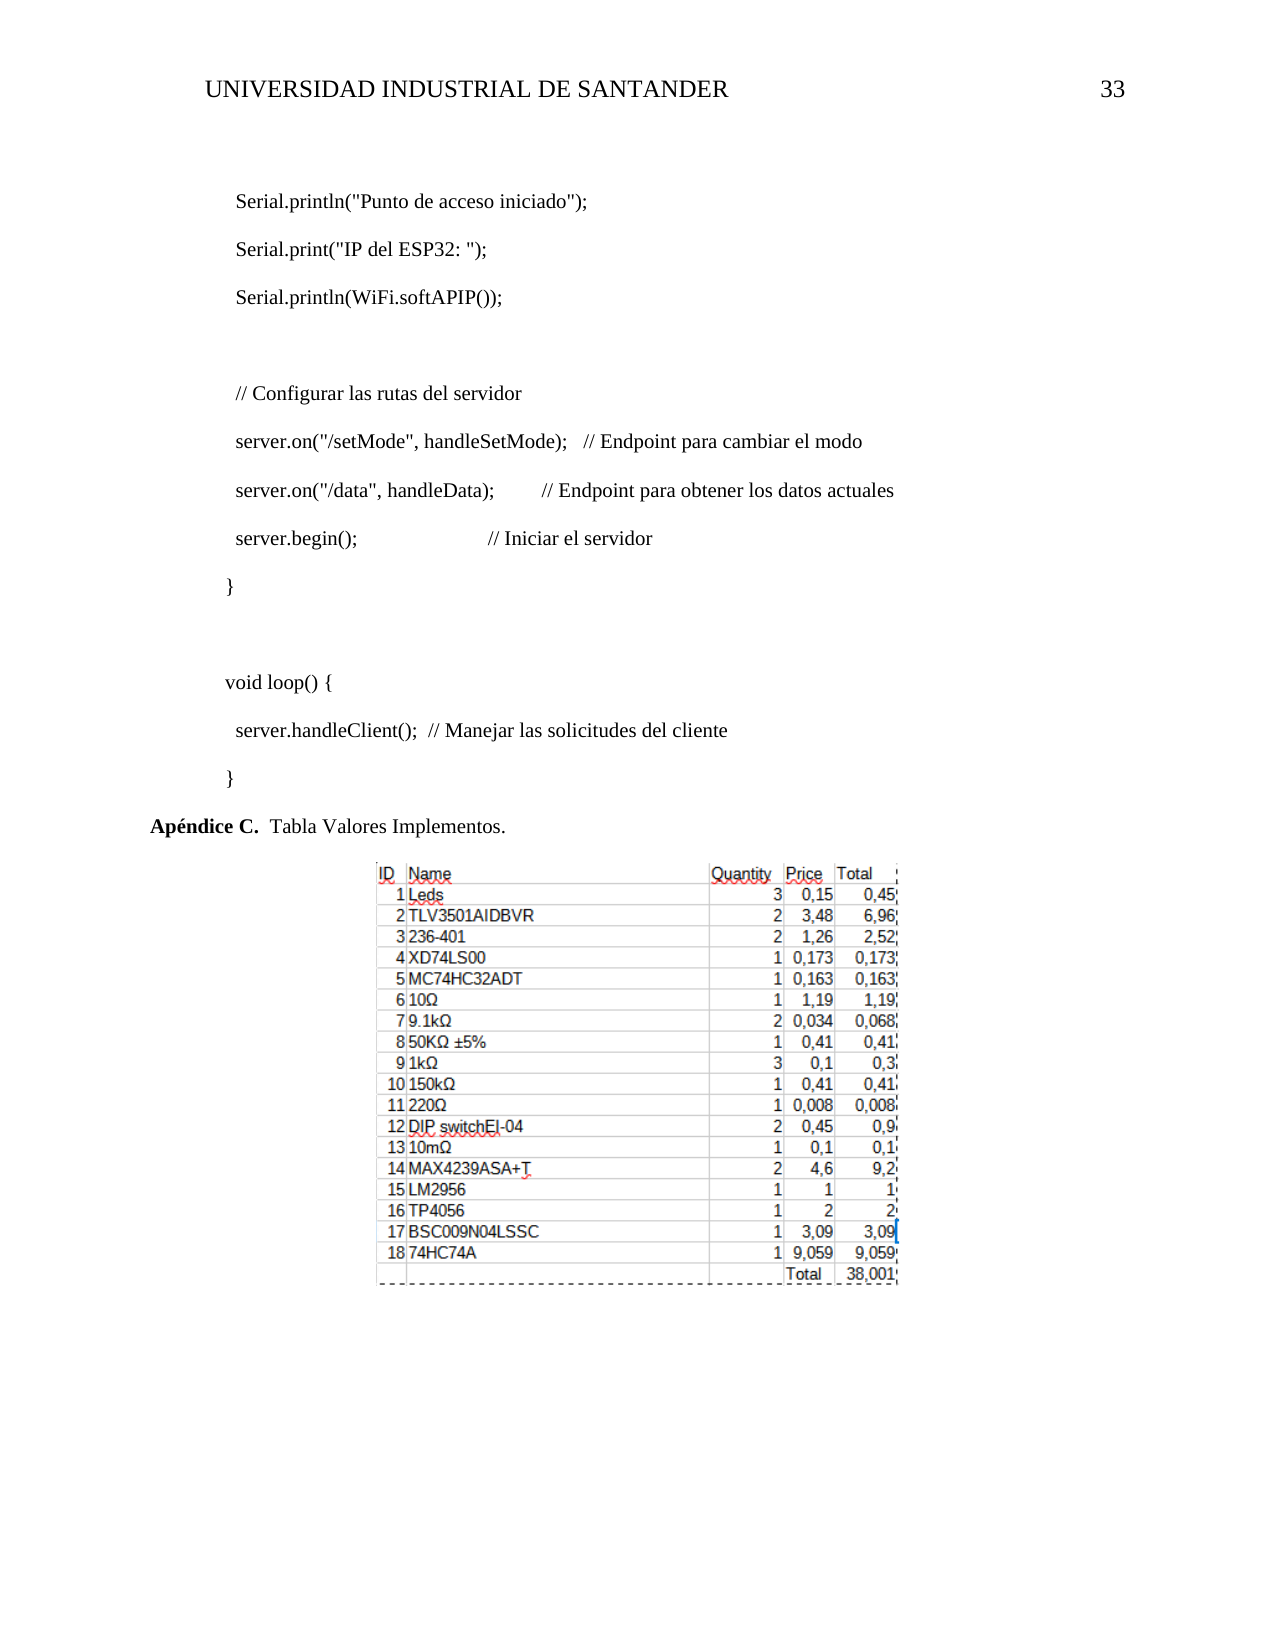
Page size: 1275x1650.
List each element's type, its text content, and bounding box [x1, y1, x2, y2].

subtitle Apéndice C. Tabla Valores Implementos. [150, 814, 1125, 838]
text // Configurar las rutas del servidor [150, 381, 1125, 405]
text Serial.println(WiFi.softAPIP()); [150, 285, 1125, 309]
text server.begin(); // Iniciar el servidor [150, 526, 1125, 550]
text } [150, 766, 1125, 790]
text server.handleClient(); // Manejar las solicitudes del cliente [150, 718, 1125, 742]
text server.on("/data", handleData); // Endpoint para obtener los datos actuales [150, 477, 1125, 502]
text server.on("/setMode", handleSetMode); // Endpoint para cambiar el modo [150, 429, 1125, 453]
picture [376, 862, 900, 1286]
text Serial.println("Punto de acceso iniciado"); [150, 189, 1125, 213]
text } [150, 574, 1125, 598]
text Serial.print("IP del ESP32: "); [150, 237, 1125, 261]
text void loop() { [150, 670, 1125, 694]
